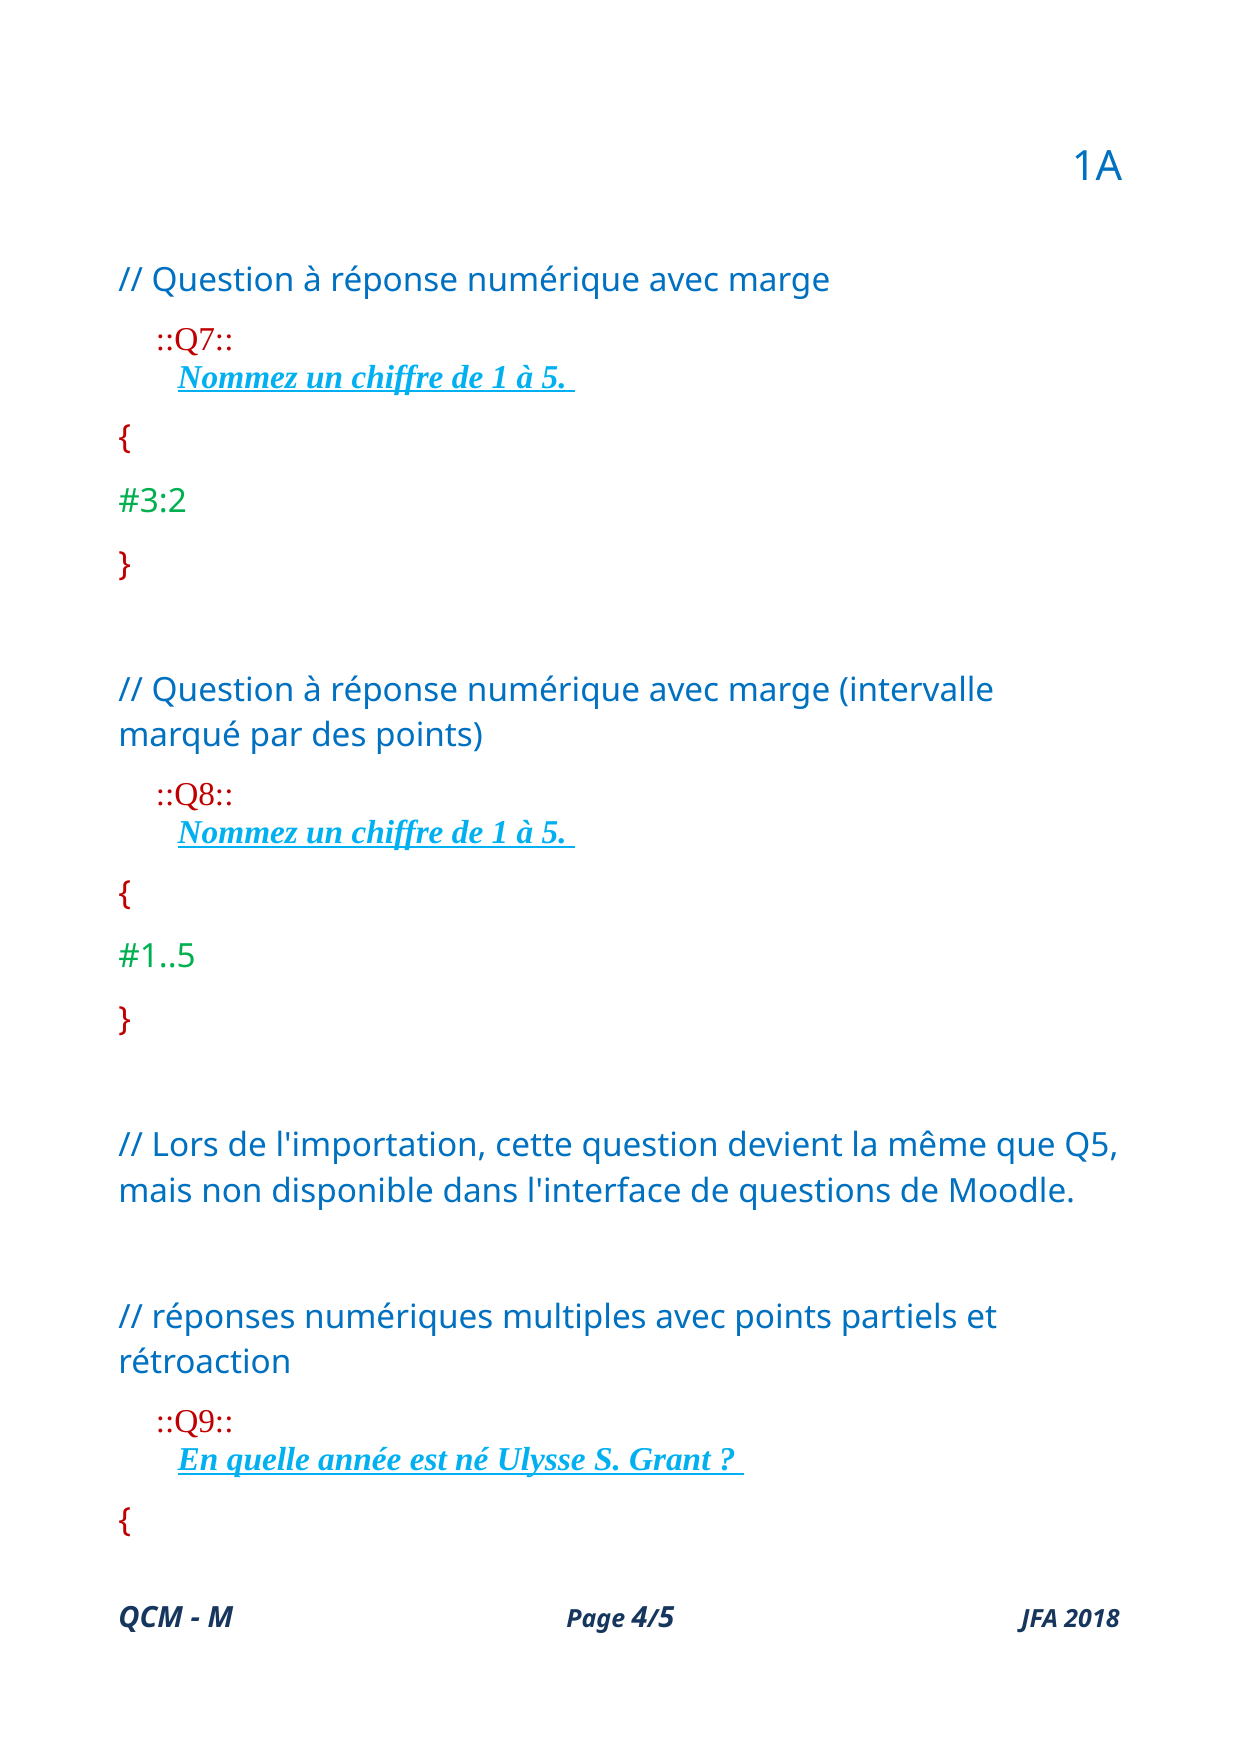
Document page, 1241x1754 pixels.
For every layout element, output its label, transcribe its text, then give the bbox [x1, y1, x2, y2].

text { [118, 1496, 1122, 1541]
text } [118, 995, 1122, 1040]
text // Question à réponse numérique avec marge [118, 256, 1122, 301]
text Nommez un chiffre de 1 à 5. [177, 357, 1122, 396]
text { [118, 869, 1122, 914]
text En quelle année est né Ulysse S. Grant ? [177, 1440, 1122, 1478]
text // Question à réponse numérique avec marge (intervalle marqué par des points) [118, 666, 1122, 757]
text #1..5 [118, 932, 1122, 977]
text #3:2 [118, 476, 1122, 522]
text // Lors de l'importation, cette question devient la même que Q5, mais non disponible dans l'interface de questions de Moodle. [118, 1121, 1122, 1212]
text } [118, 539, 1122, 585]
text // réponses numériques multiples avec points partiels et rétroaction [118, 1293, 1122, 1384]
text Nommez un chiffre de 1 à 5. [177, 813, 1122, 851]
text { [118, 413, 1122, 459]
